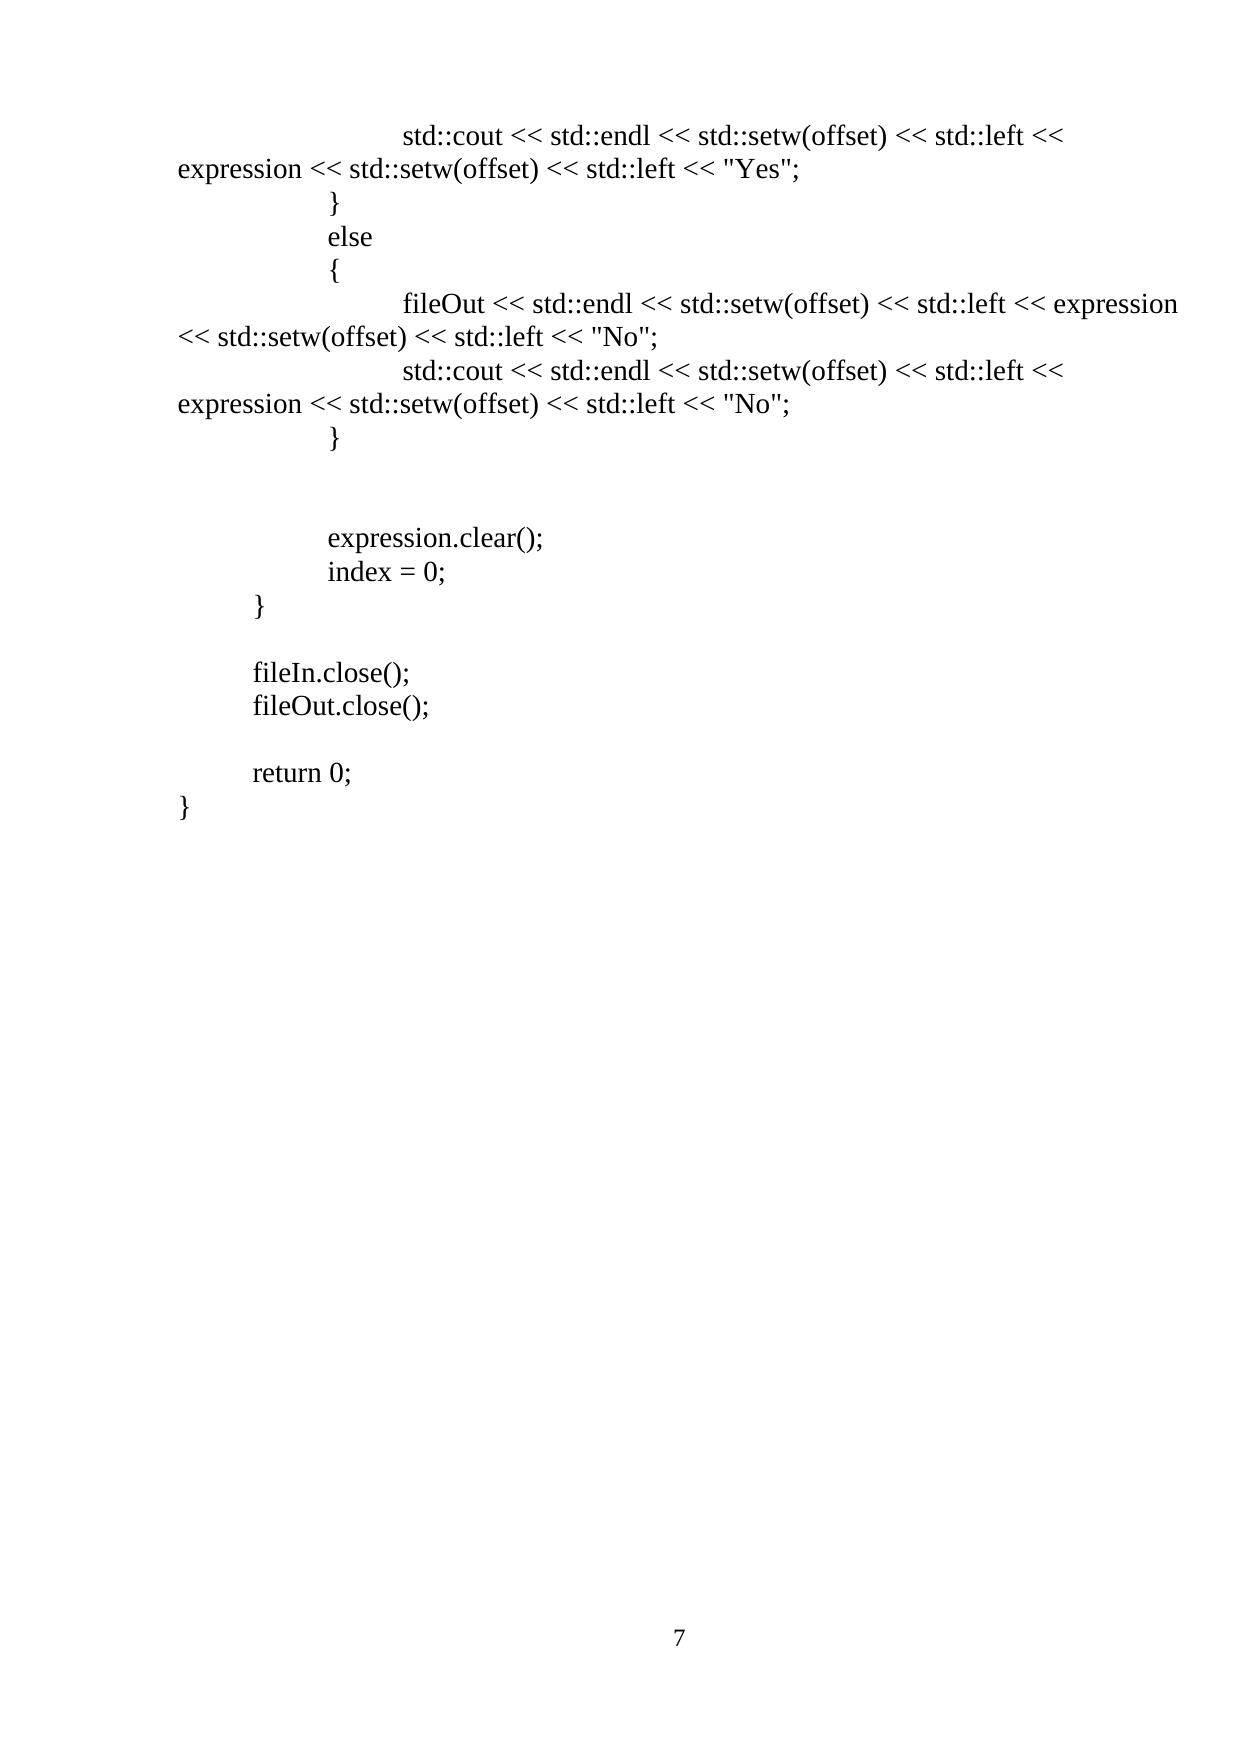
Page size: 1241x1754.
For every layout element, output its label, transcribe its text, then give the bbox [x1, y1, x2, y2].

text expression.clear(); [177, 521, 1181, 554]
text } [177, 185, 1181, 219]
text fileOut << std::endl << std::setw(offset) << std::left << expression << std::setw(offset) << std::left << "No"; [177, 286, 1181, 353]
text std::cout << std::endl << std::setw(offset) << std::left << expression << std::setw(offset) << std::left << "No"; [177, 353, 1181, 420]
text fileIn.close(); [177, 655, 1181, 688]
text std::cout << std::endl << std::setw(offset) << std::left << expression << std::setw(offset) << std::left << "Yes"; [177, 118, 1181, 185]
text else [177, 219, 1181, 252]
text index = 0; [177, 554, 1181, 588]
text return 0; [177, 755, 1181, 789]
text } [177, 789, 1181, 822]
text } [177, 420, 1181, 453]
text { [177, 252, 1181, 286]
text fileOut.close(); [177, 688, 1181, 722]
text } [177, 588, 1181, 621]
